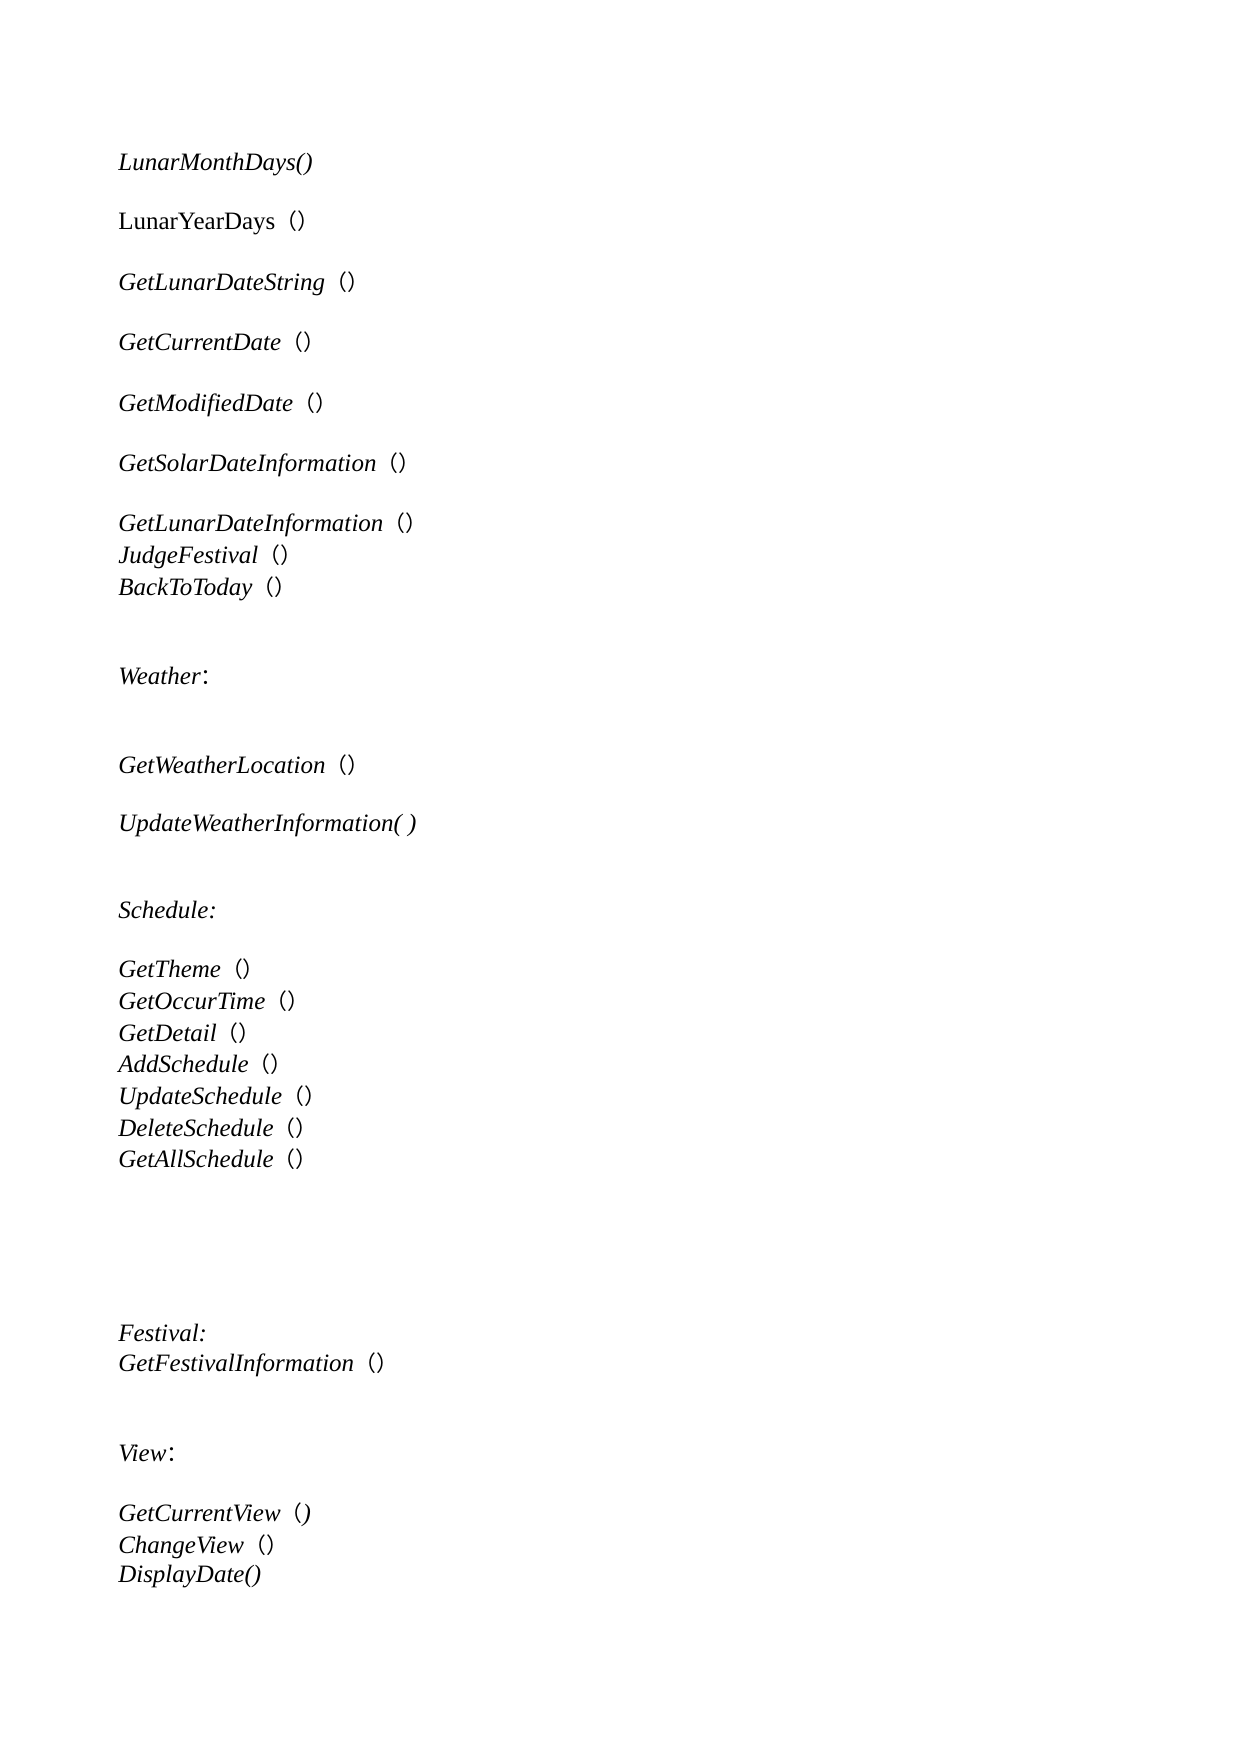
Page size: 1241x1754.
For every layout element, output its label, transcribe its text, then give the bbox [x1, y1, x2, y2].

text GetLunarDateString（） [118, 265, 1122, 296]
text GetCurrentDate（） [118, 325, 1122, 357]
text ChangeView（） [118, 1528, 1122, 1559]
text AddSchedule（） [118, 1047, 1122, 1079]
text GetLunarDateInformation（） [118, 506, 1122, 538]
text GetCurrentView（) [118, 1496, 1122, 1528]
text DisplayDate() [118, 1559, 1122, 1588]
text GetSolarDateInformation（） [118, 446, 1122, 478]
text Schedule: [118, 895, 1122, 923]
text Festival: [118, 1318, 1122, 1346]
text BackToToday（） [118, 570, 1122, 601]
text GetWeatherLocation（） [118, 748, 1122, 780]
text DeleteSchedule（） [118, 1111, 1122, 1142]
text Weather： [118, 659, 1122, 691]
text GetModifiedDate（） [118, 386, 1122, 417]
text LunarYearDays（） [118, 204, 1122, 236]
text GetAllSchedule（） [118, 1142, 1122, 1174]
text UpdateSchedule（） [118, 1079, 1122, 1111]
text GetOccurTime（） [118, 984, 1122, 1016]
text UpdateWeatherInformation( ) [118, 808, 1122, 837]
text GetDetail（） [118, 1016, 1122, 1047]
text LunarMonthDays() [118, 147, 1122, 176]
text GetTheme（） [118, 952, 1122, 984]
text GetFestivalInformation（） [118, 1346, 1122, 1378]
text JudgeFestival（） [118, 538, 1122, 570]
text View： [118, 1436, 1122, 1467]
